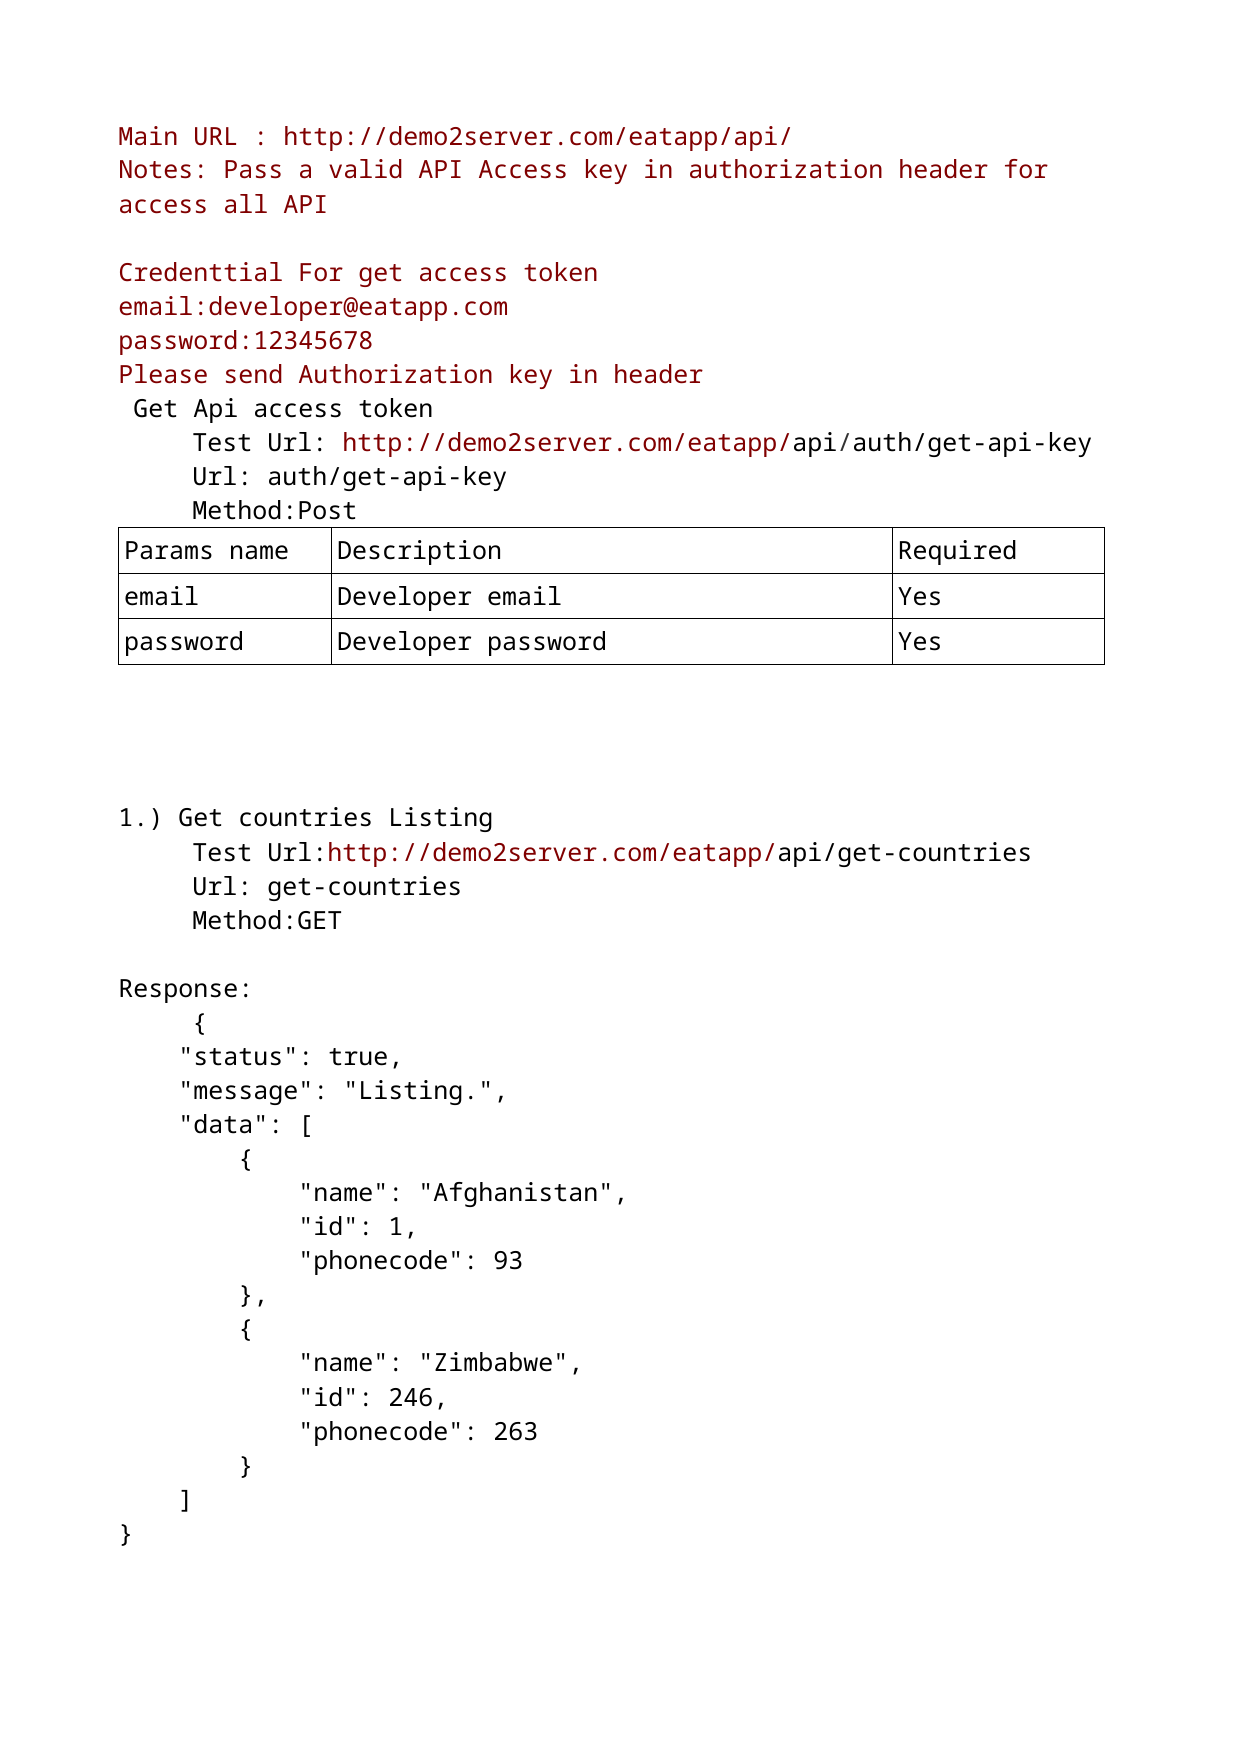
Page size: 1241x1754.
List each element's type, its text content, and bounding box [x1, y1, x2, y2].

text "name": "Afghanistan", [118, 1175, 1122, 1209]
text Notes: Pass a valid API Access key in authorization header for access all API [118, 152, 1122, 220]
text Test Url:http://demo2server.com/eatapp/api/get-countries [118, 834, 1122, 868]
table_cell Yes [893, 619, 1104, 664]
text Credenttial For get access token [118, 254, 1122, 288]
text password:12345678 [118, 322, 1122, 357]
text ] [118, 1481, 1122, 1515]
text Main URL : http://demo2server.com/eatapp/api/ [118, 118, 1122, 152]
text Test Url: http://demo2server.com/eatapp/api/auth/get-api-key [118, 425, 1122, 459]
text { [118, 1004, 1122, 1038]
table_header Description [332, 528, 892, 572]
table_cell password [119, 619, 331, 664]
text "phonecode": 93 [118, 1243, 1122, 1277]
table_header Required [893, 528, 1104, 572]
table_cell email [119, 574, 331, 618]
table_cell Developer email [332, 574, 892, 618]
text Method:Post [118, 493, 1122, 527]
text 1.) Get countries Listing [118, 800, 1122, 834]
text Url: get-countries [118, 868, 1122, 902]
text } [118, 1515, 1122, 1549]
table_header Params name [119, 528, 331, 572]
table_cell Developer password [332, 619, 892, 664]
text "phonecode": 263 [118, 1413, 1122, 1447]
text "id": 246, [118, 1379, 1122, 1413]
text Method:GET [118, 902, 1122, 936]
text { [118, 1141, 1122, 1175]
text "name": "Zimbabwe", [118, 1345, 1122, 1379]
text { [118, 1311, 1122, 1345]
table_cell Yes [893, 574, 1104, 618]
text }, [118, 1277, 1122, 1311]
text "message": "Listing.", [118, 1073, 1122, 1107]
text Response: [118, 970, 1122, 1004]
text email:developer@eatapp.com [118, 288, 1122, 322]
text } [118, 1447, 1122, 1481]
text "status": true, [118, 1038, 1122, 1073]
text Url: auth/get-api-key [118, 459, 1122, 493]
text "id": 1, [118, 1209, 1122, 1243]
text "data": [ [118, 1107, 1122, 1141]
text Please send Authorization key in header [118, 357, 1122, 391]
text Get Api access token [118, 391, 1122, 425]
